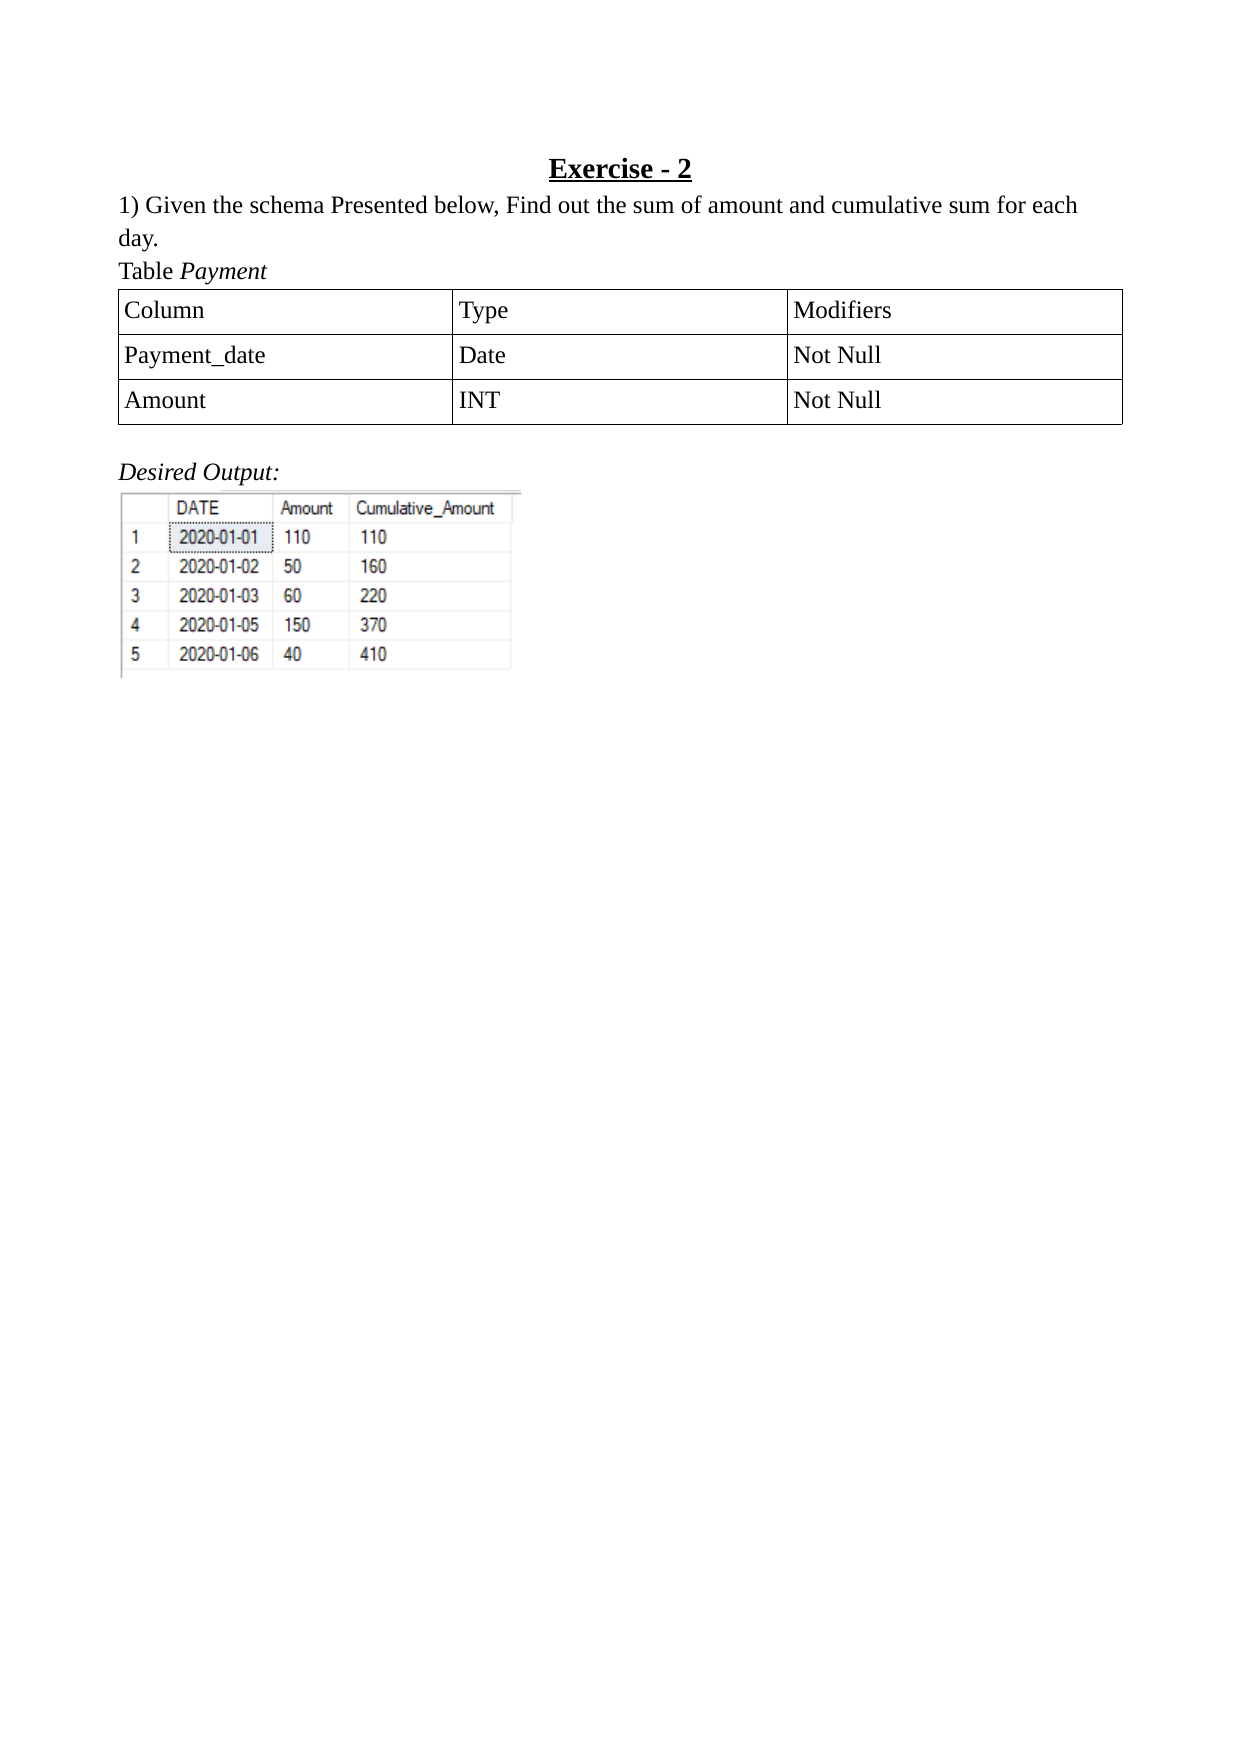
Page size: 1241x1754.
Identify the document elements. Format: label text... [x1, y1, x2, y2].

text Desired Output: [118, 457, 1122, 486]
table_cell Date [453, 335, 787, 379]
text 1) Given the schema Presented below, Find out the sum of amount and cumulative sum for each day. [118, 190, 1122, 251]
text Exercise - 2 [118, 151, 1122, 185]
table_cell INT [453, 380, 787, 424]
table_header Type [453, 290, 787, 334]
text Table Payment [118, 256, 1122, 284]
table_cell Not Null [788, 380, 1122, 424]
table_header Modifiers [788, 290, 1122, 334]
table_cell Amount [119, 380, 452, 424]
table_cell Payment_date [119, 335, 452, 379]
table_cell Not Null [788, 335, 1122, 379]
table_header Column [119, 290, 452, 334]
